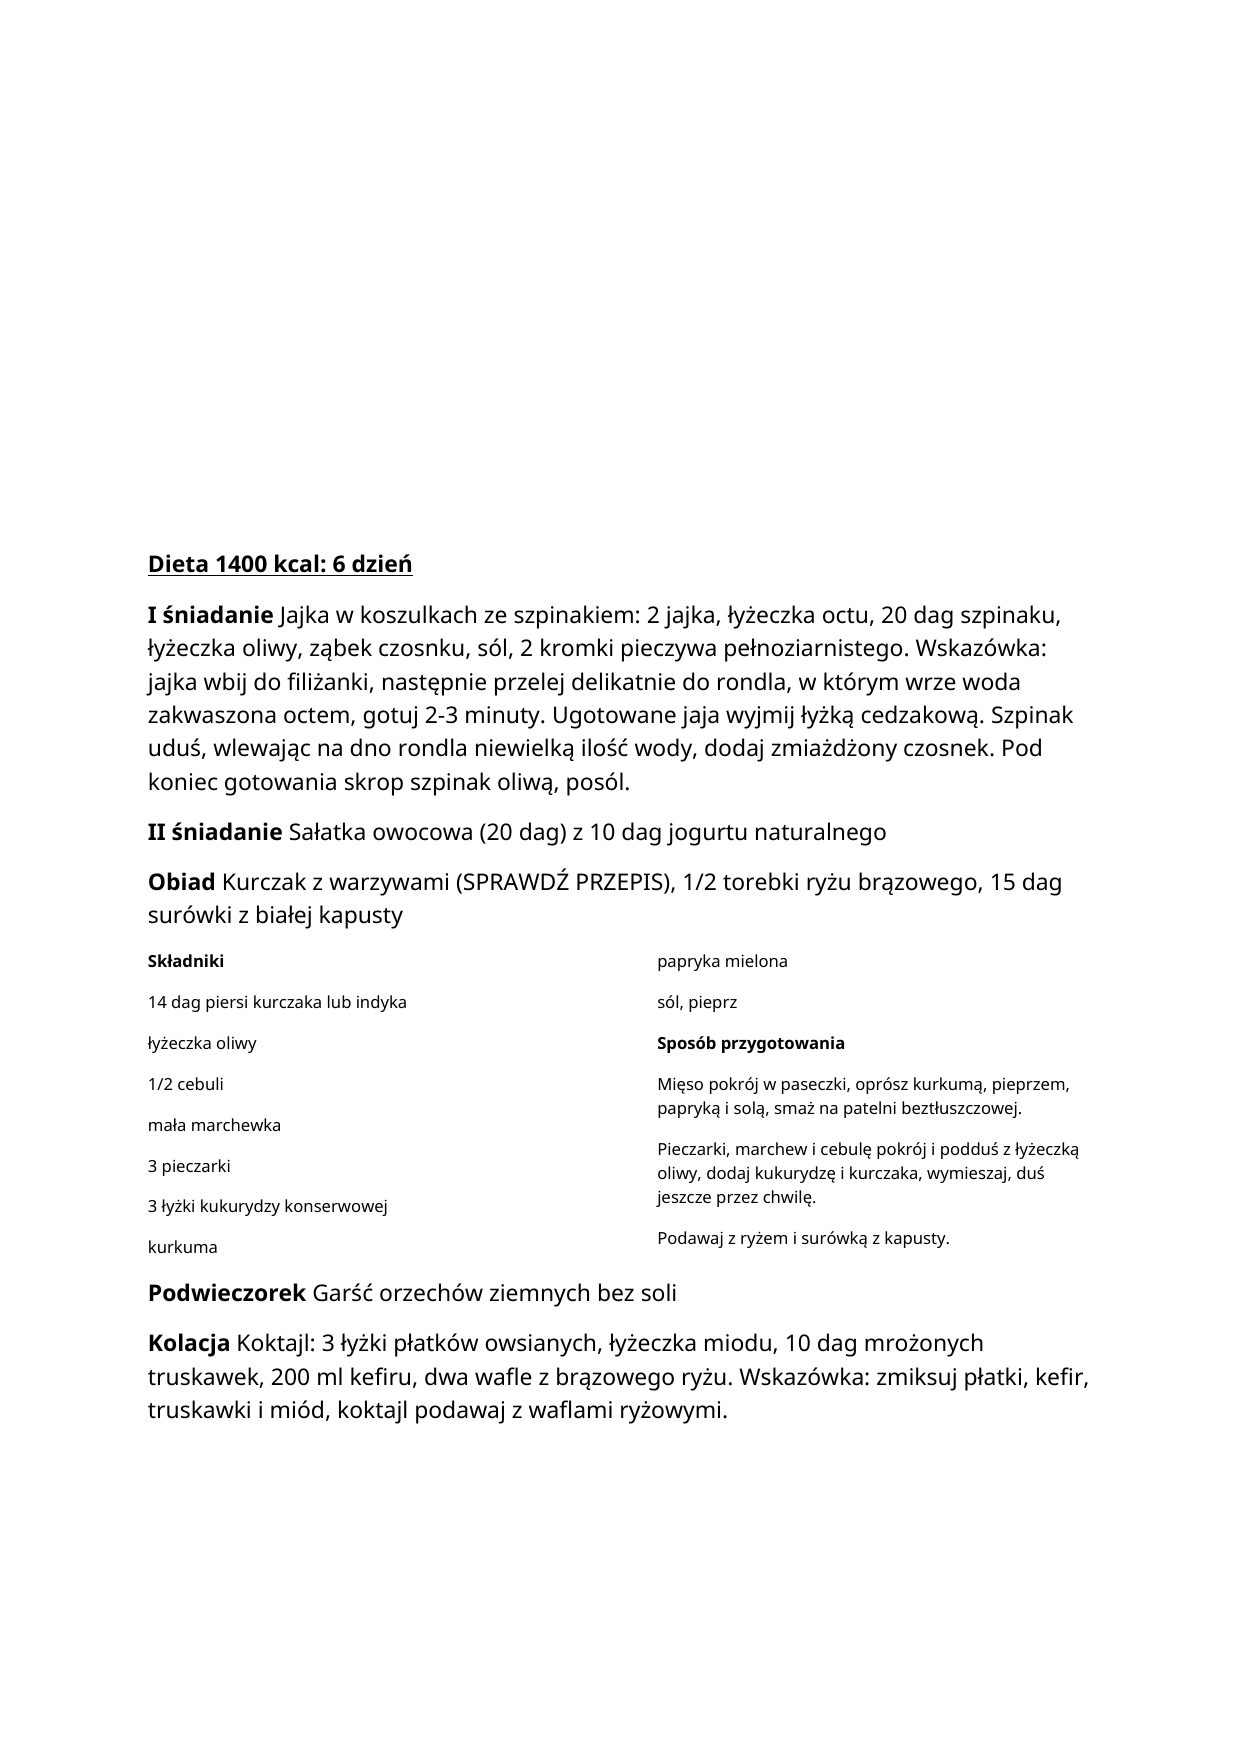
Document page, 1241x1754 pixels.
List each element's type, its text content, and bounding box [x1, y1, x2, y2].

text Podawaj z ryżem i surówką z kapusty. [657, 1227, 1093, 1250]
text I śniadanie Jajka w koszulkach ze szpinakiem: 2 jajka, łyżeczka octu, 20 dag szpinaku, łyżeczka oliwy, ząbek czosnku, sól, 2 kromki pieczywa pełnoziarnistego. Wskazówka: jajka wbij do filiżanki, następnie przelej delikatnie do rondla, w którym wrze woda zakwaszona octem, gotuj 2-3 minuty. Ugotowane jaja wyjmij łyżką cedzakową. Szpinak uduś, wlewając na dno rondla niewielką ilość wody, dodaj zmiażdżony czosnek. Pod koniec gotowania skrop szpinak oliwą, posól. [148, 598, 1093, 797]
text łyżeczka oliwy [148, 1031, 583, 1054]
text Składniki [148, 949, 583, 972]
text Mięso pokrój w paseczki, oprósz kurkumą, pieprzem, papryką i solą, smaż na patelni beztłuszczowej. [657, 1072, 1093, 1119]
text Sposób przygotowania [657, 1031, 1093, 1054]
text sól, pieprz [657, 990, 1093, 1013]
text papryka mielona [657, 949, 1093, 972]
text Podwieczorek Garść orzechów ziemnych bez soli [148, 1277, 1093, 1308]
text Kolacja Koktajl: 3 łyżki płatków owsianych, łyżeczka miodu, 10 dag mrożonych truskawek, 200 ml kefiru, dwa wafle z brązowego ryżu. Wskazówka: zmiksuj płatki, kefir, truskawki i miód, koktajl podawaj z waflami ryżowymi. [148, 1327, 1093, 1425]
text 1/2 cebuli [148, 1072, 583, 1095]
text kurkuma [148, 1236, 583, 1259]
text 3 łyżki kukurydzy konserwowej [148, 1195, 583, 1218]
text Pieczarki, marchew i cebulę pokrój i podduś z łyżeczką oliwy, dodaj kukurydzę i kurczaka, wymieszaj, duś jeszcze przez chwilę. [657, 1137, 1093, 1209]
text Dieta 1400 kcal: 6 dzień [148, 548, 1093, 580]
text 14 dag piersi kurczaka lub indyka [148, 990, 583, 1013]
text II śniadanie Sałatka owocowa (20 dag) z 10 dag jogurtu naturalnego [148, 816, 1093, 847]
text 3 pieczarki [148, 1154, 583, 1177]
text mała marchewka [148, 1113, 583, 1136]
text Obiad Kurczak z warzywami (SPRAWDŹ PRZEPIS), 1/2 torebki ryżu brązowego, 15 dag surówki z białej kapusty [148, 866, 1093, 931]
